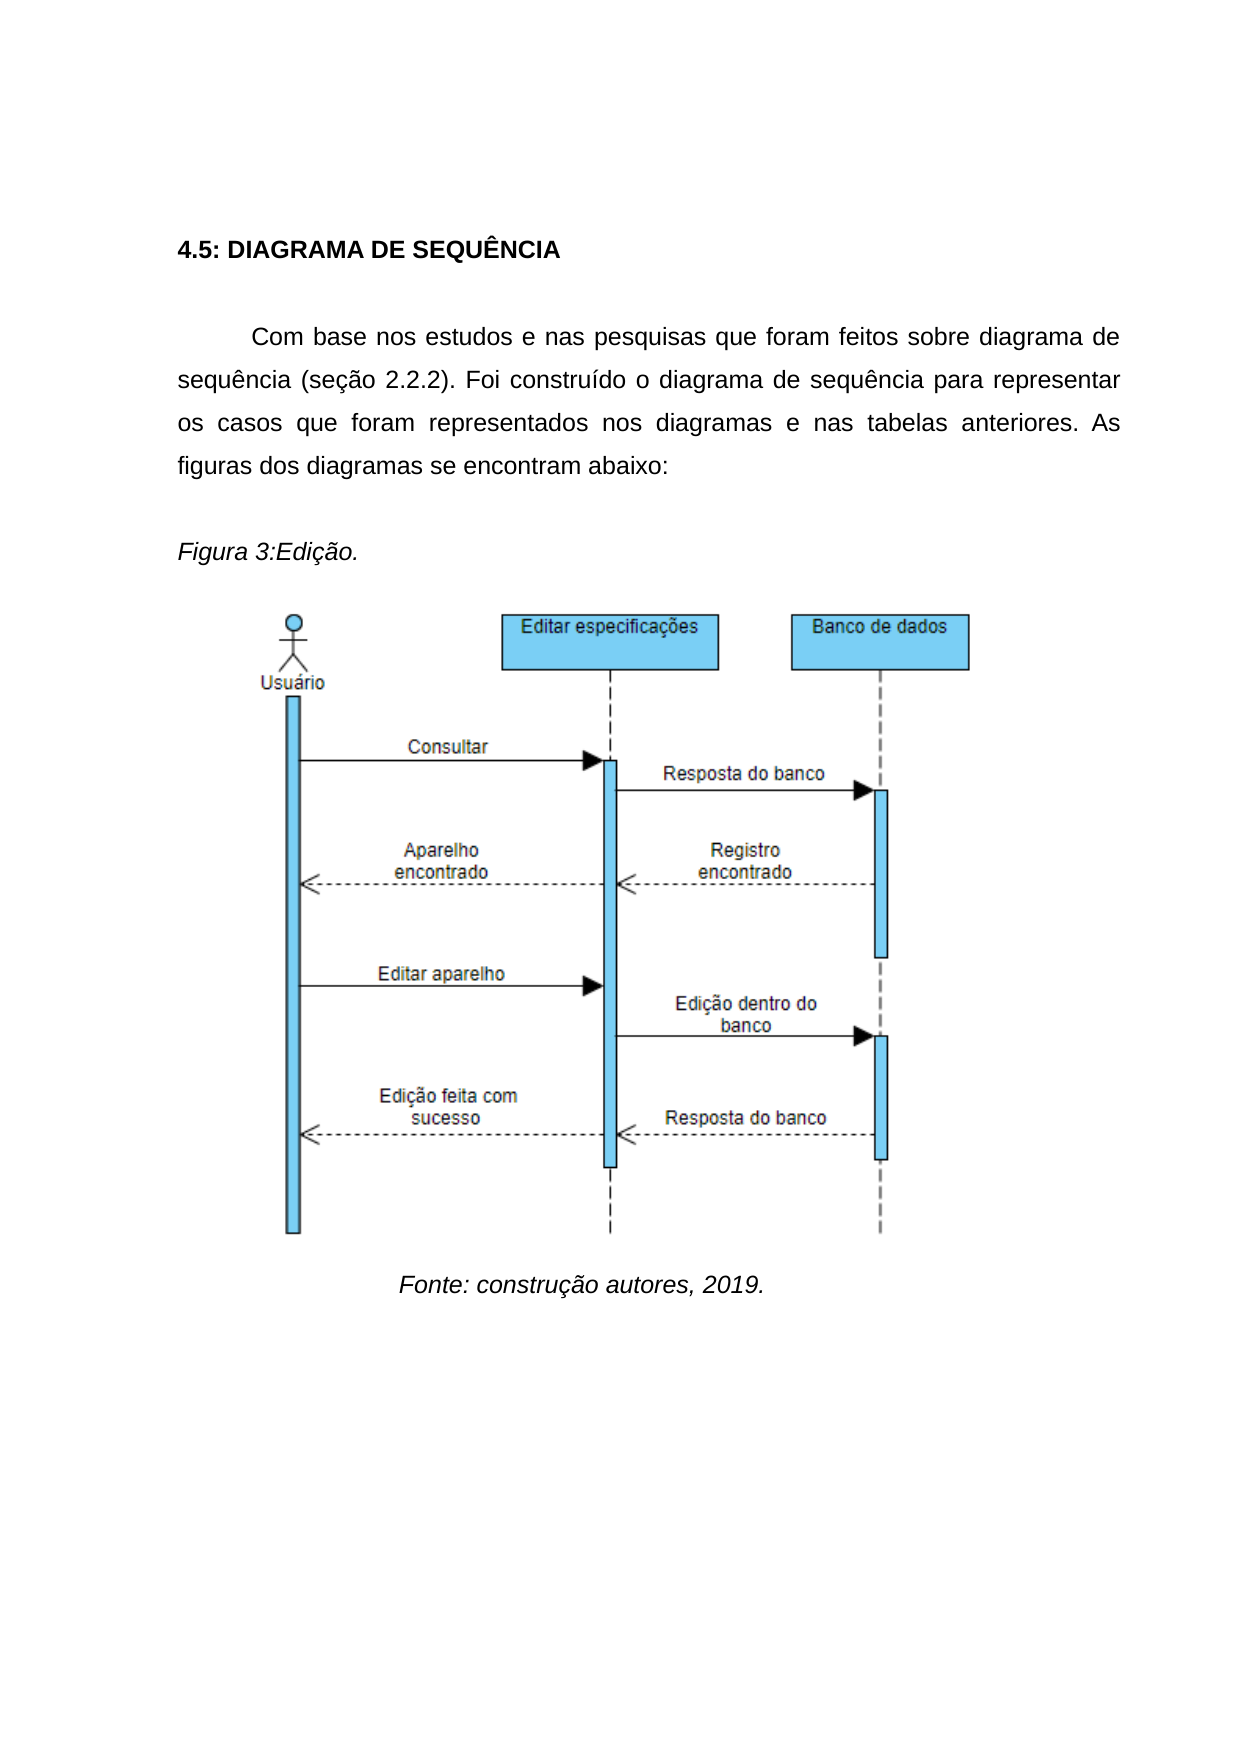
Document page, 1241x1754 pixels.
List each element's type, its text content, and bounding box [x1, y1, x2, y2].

text Fonte: construção autores, 2019. [177, 1270, 1122, 1299]
text Figura 3:Edição. [177, 537, 1122, 566]
text Com base nos estudos e nas pesquisas que foram feitos sobre diagrama de sequência (seção 2.2.2). Foi construído o diagrama de sequência para representar os casos que foram representados nos diagramas e nas tabelas anteriores. As figuras dos diagramas se encontram abaixo: [177, 322, 1122, 480]
picture [234, 591, 984, 1239]
text 4.5: DIAGRAMA DE SEQUÊNCIA [177, 235, 1122, 264]
